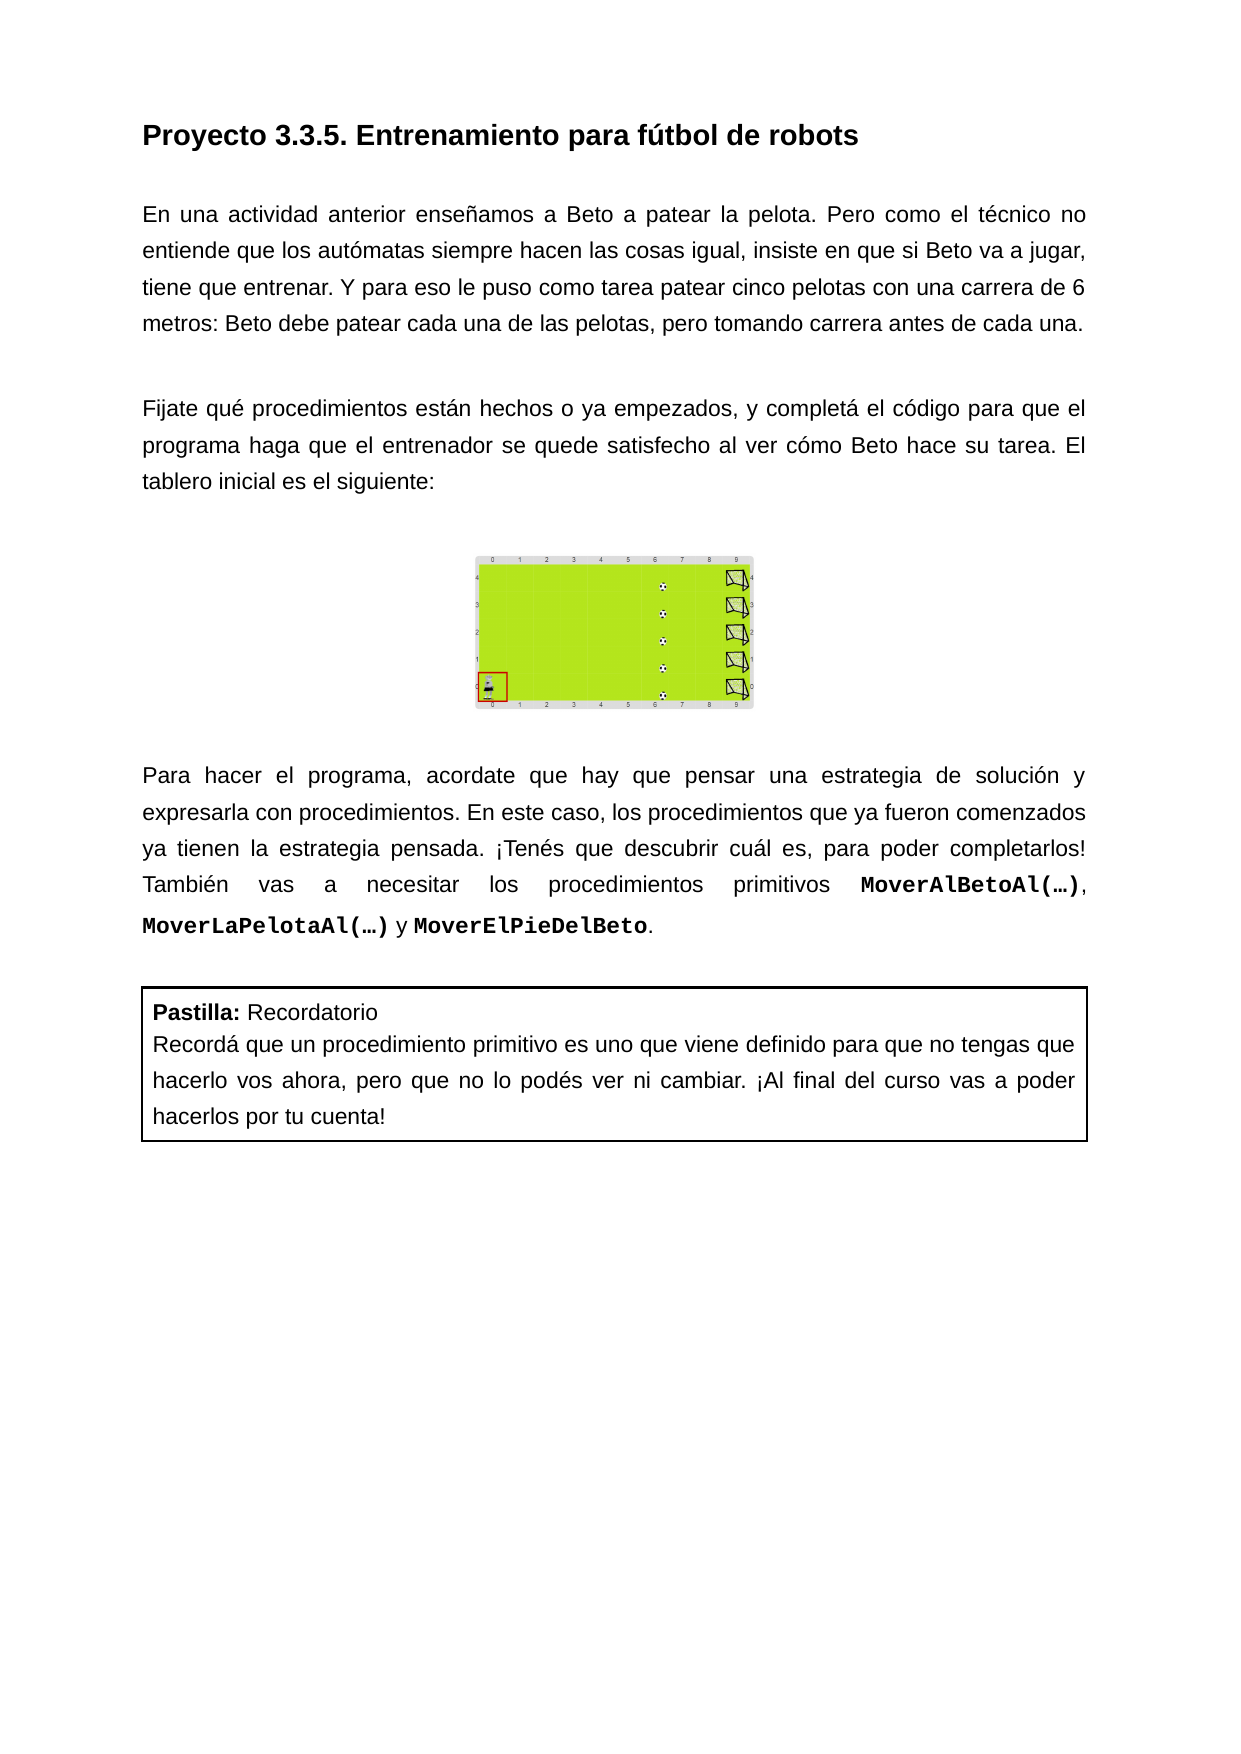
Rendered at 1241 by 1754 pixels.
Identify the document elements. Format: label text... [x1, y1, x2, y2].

text Fijate qué procedimientos están hechos o ya empezados, y completá el código para que el programa haga que el entrenador se quede satisfecho al ver cómo Beto hace su tarea. El tablero inicial es el siguiente: [142, 395, 1087, 494]
table_header Pastilla: Recordatorio Recordá que un procedimiento primitivo es uno que viene definido para que no tengas que hacerlo vos ahora, pero que no lo podés ver ni cambiar. ¡Al final del curso vas a poder hacerlos por tu cuenta! [143, 989, 1086, 1140]
text Proyecto 3.3.5. Entrenamiento para fútbol de robots [142, 118, 1087, 152]
text En una actividad anterior enseñamos a Beto a patear la pelota. Pero como el técnico no entiende que los autómatas siempre hacen las cosas igual, insiste en que si Beto va a jugar, tiene que entrenar. Y para eso le puso como tarea patear cinco pelotas con una carrera de 6 metros: Beto debe patear cada una de las pelotas, pero tomando carrera antes de cada una. [142, 201, 1087, 336]
text Para hacer el programa, acordate que hay que pensar una estrategia de solución y expresarla con procedimientos. En este caso, los procedimientos que ya fueron comenzados ya tienen la estrategia pensada. ¡Tenés que descubrir cuál es, para poder completarlos! También vas a necesitar los procedimientos primitivos MoverAlBetoAl(…), MoverLaPelotaAl(…) y MoverElPieDelBeto. [142, 762, 1087, 941]
picture [473, 553, 756, 712]
